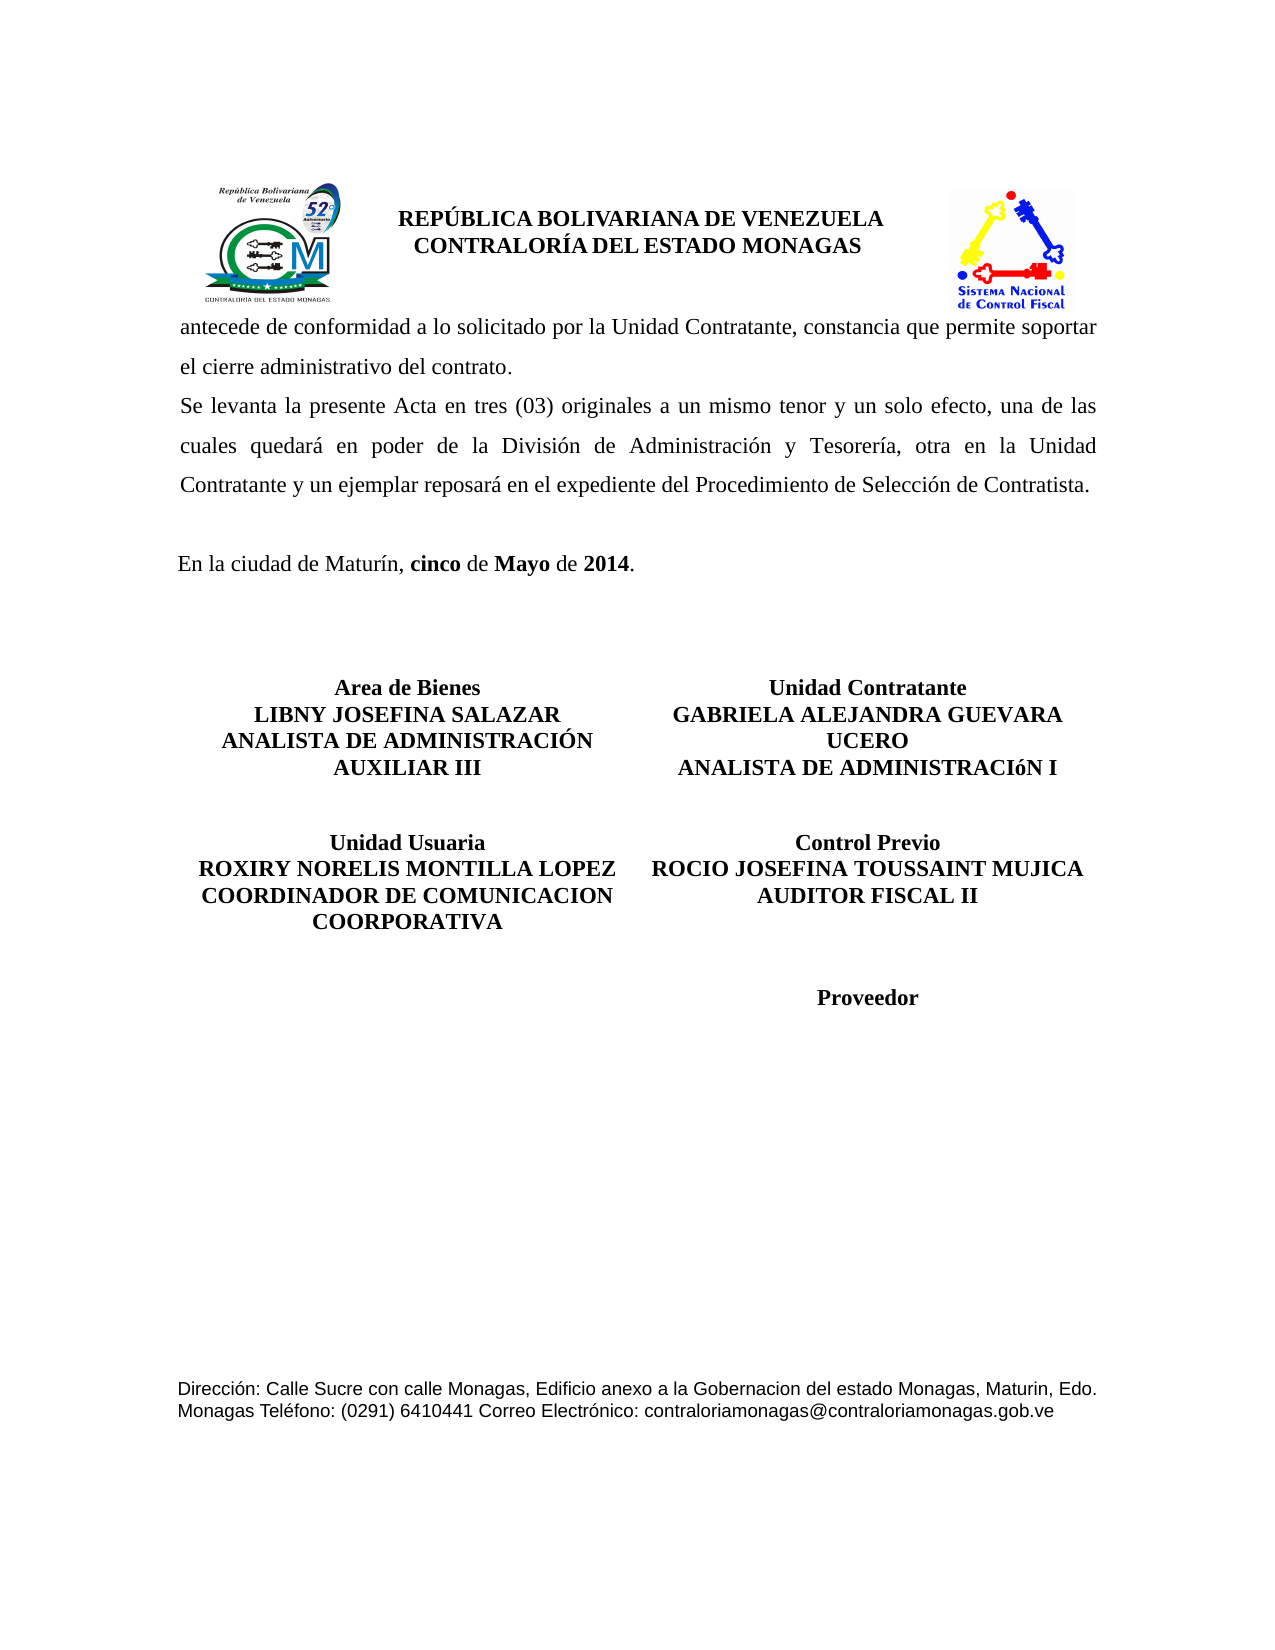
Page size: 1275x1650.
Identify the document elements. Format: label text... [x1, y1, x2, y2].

table_cell [177, 786, 637, 823]
table_cell [638, 940, 1098, 978]
text antecede de conformidad a lo solicitado por la Unidad Contratante, constancia que permite soportar el cierre administrativo del contrato. [180, 313, 1098, 379]
table_cell [638, 786, 1098, 823]
picture [182, 171, 363, 314]
picture [948, 188, 1076, 312]
table_cell Unidad Usuaria ROXIRY NORELIS MONTILLA LOPEZ COORDINADOR DE COMUNICACION COORPORATIVA [177, 824, 637, 940]
table_cell [177, 978, 637, 1042]
table_cell [177, 940, 637, 978]
table_header Unidad Contratante GABRIELA ALEJANDRA GUEVARA UCERO ANALISTA DE ADMINISTRACIóN I [638, 669, 1098, 786]
table_cell Proveedor [638, 978, 1098, 1042]
table_header Area de Bienes LIBNY JOSEFINA SALAZAR ANALISTA DE ADMINISTRACIÓN AUXILIAR III [177, 669, 637, 786]
text Se levanta la presente Acta en tres (03) originales a un mismo tenor y un solo efecto, una de las cuales quedará en poder de la División de Administración y Tesorería, otra en la Unidad Contratante y un ejemplar reposará en el expediente del Procedimiento de Selección de Contratista. [180, 392, 1098, 497]
table_cell Control Previo ROCIO JOSEFINA TOUSSAINT MUJICA AUDITOR FISCAL II [638, 824, 1098, 940]
text En la ciudad de Maturín, cinco de Mayo de 2014. [177, 550, 1098, 576]
